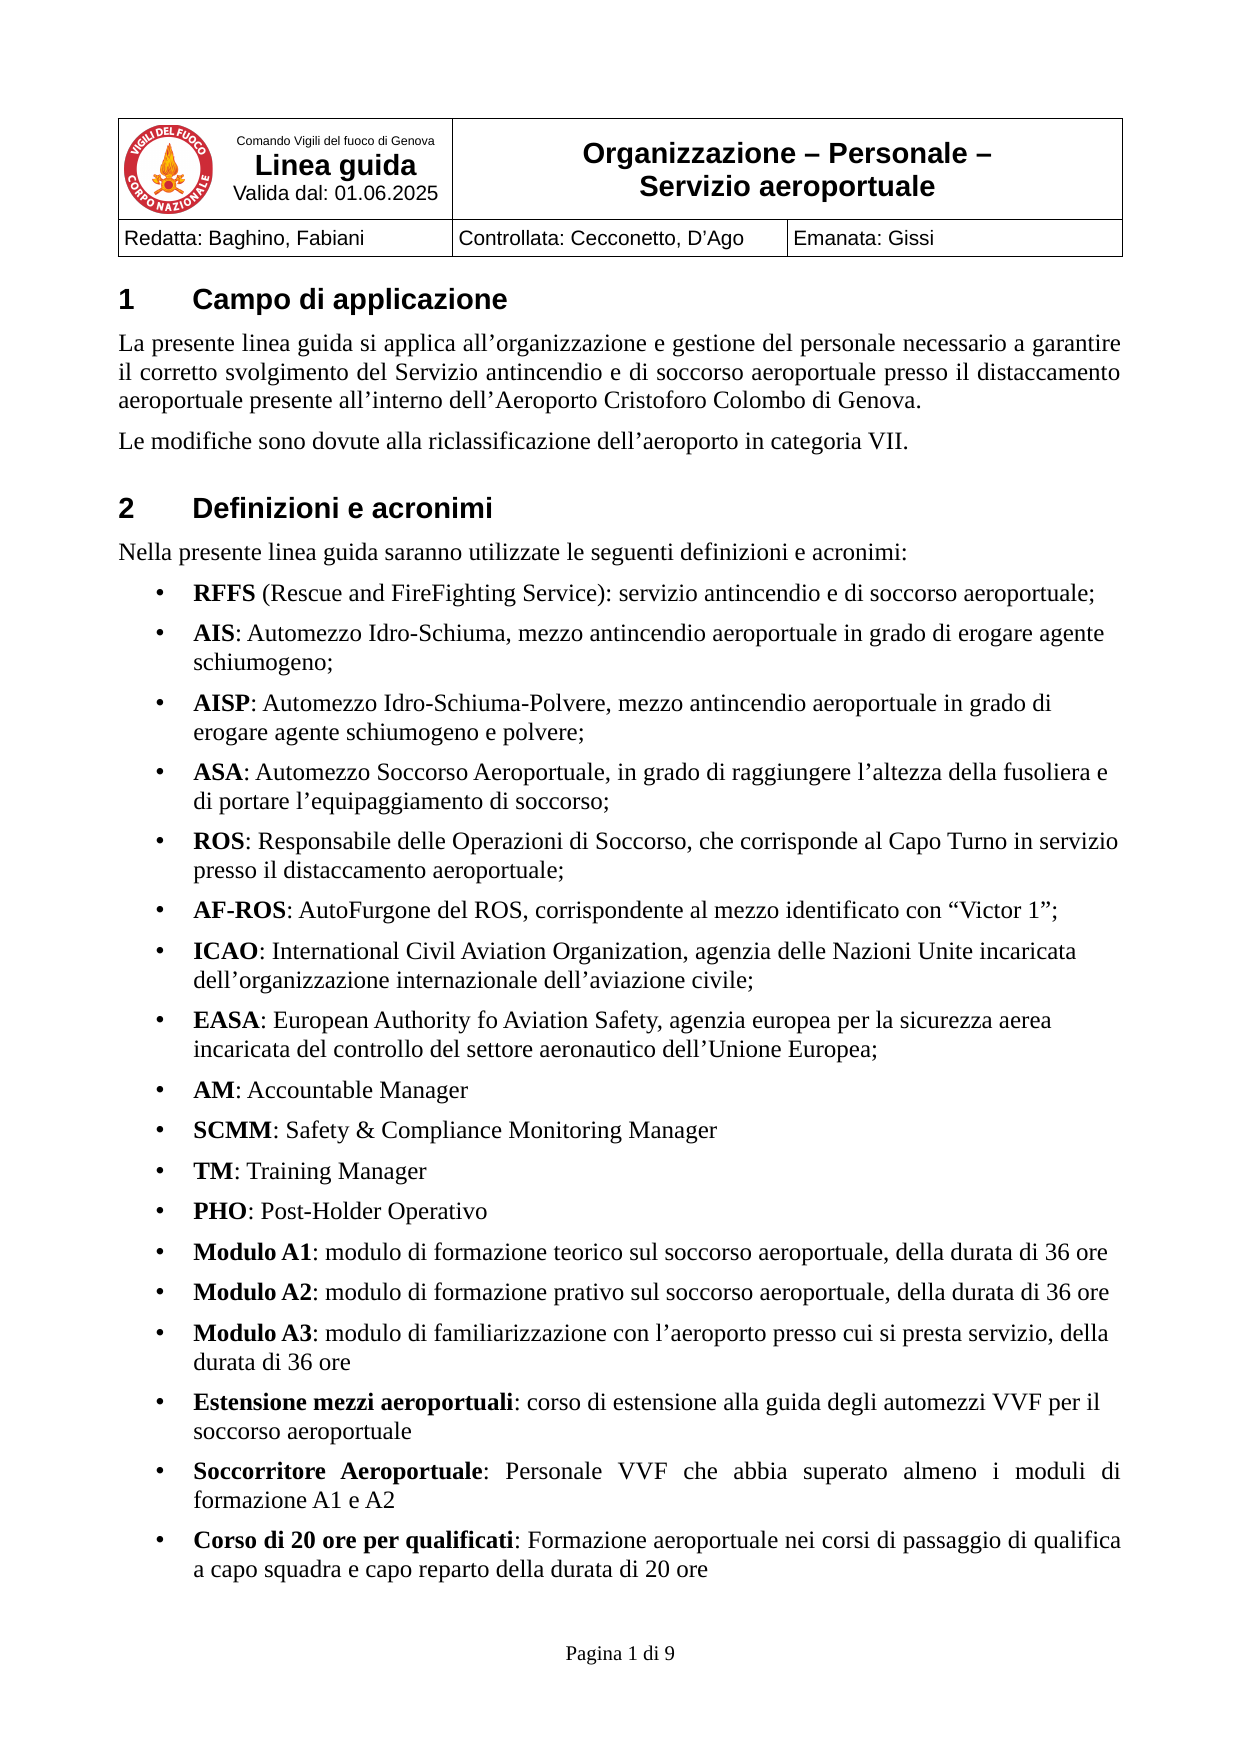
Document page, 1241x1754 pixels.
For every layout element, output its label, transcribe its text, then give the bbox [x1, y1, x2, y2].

text La presente linea guida si applica all’organizzazione e gestione del personale necessario a garantire il corretto svolgimento del Servizio antincendio e di soccorso aeroportuale presso il distaccamento aeroportuale presente all’interno dell’Aeroporto Cristoforo Colombo di Genova. [118, 328, 1122, 414]
list Modulo A1: modulo di formazione teorico sul soccorso aeroportuale, della durata di 36 ore [156, 1237, 1122, 1266]
list RFFS (Rescue and FireFighting Service): servizio antincendio e di soccorso aeroportuale; [156, 578, 1122, 607]
table_header Organizzazione – Personale – Servizio aeroportuale [453, 119, 1122, 219]
table_header Comando Vigili del fuoco di Genova Linea guida Valida dal: 01.06.2025 [219, 119, 452, 219]
list AM: Accountable Manager [156, 1075, 1122, 1103]
list AIS: Automezzo Idro-Schiuma, mezzo antincendio aeroportuale in grado di erogare agente schiumogeno; [156, 618, 1122, 676]
subtitle Definizioni e acronimi [118, 491, 1122, 525]
list PHO: Post-Holder Operativo [156, 1196, 1122, 1225]
list TM: Training Manager [156, 1156, 1122, 1184]
text Le modifiche sono dovute alla riclassificazione dell’aeroporto in categoria VII. [118, 426, 1122, 455]
list EASA: European Authority fo Aviation Safety, agenzia europea per la sicurezza aerea incaricata del controllo del settore aeronautico dell’Unione Europea; [156, 1005, 1122, 1063]
list SCMM: Safety & Compliance Monitoring Manager [156, 1115, 1122, 1144]
list ICAO: International Civil Aviation Organization, agenzia delle Nazioni Unite incaricata dell’organizzazione internazionale dell’aviazione civile; [156, 936, 1122, 994]
list ASA: Automezzo Soccorso Aeroportuale, in grado di raggiungere l’altezza della fusoliera e di portare l’equipaggiamento di soccorso; [156, 757, 1122, 814]
list Soccorritore Aeroportuale: Personale VVF che abbia superato almeno i moduli di formazione A1 e A2 [156, 1456, 1122, 1514]
table_cell Controllata: Cecconetto, D’Ago [453, 220, 787, 256]
list Corso di 20 ore per qualificati: Formazione aeroportuale nei corsi di passaggio di qualifica a capo squadra e capo reparto della durata di 20 ore [156, 1526, 1122, 1583]
list Estensione mezzi aeroportuali: corso di estensione alla guida degli automezzi VVF per il soccorso aeroportuale [156, 1387, 1122, 1444]
list Modulo A2: modulo di formazione prativo sul soccorso aeroportuale, della durata di 36 ore [156, 1277, 1122, 1306]
list Modulo A3: modulo di familiarizzazione con l’aeroporto presso cui si presta servizio, della durata di 36 ore [156, 1318, 1122, 1375]
table_cell Redatta: Baghino, Fabiani [119, 220, 452, 256]
table_cell Emanata: Gissi [788, 220, 1122, 256]
list AISP: Automezzo Idro-Schiuma-Polvere, mezzo antincendio aeroportuale in grado di erogare agente schiumogeno e polvere; [156, 688, 1122, 745]
list ROS: Responsabile delle Operazioni di Soccorso, che corrisponde al Capo Turno in servizio presso il distaccamento aeroportuale; [156, 826, 1122, 884]
table_header [119, 119, 219, 219]
picture [124, 125, 213, 214]
text Nella presente linea guida saranno utilizzate le seguenti definizioni e acronimi: [118, 537, 1122, 566]
list AF-ROS: AutoFurgone del ROS, corrispondente al mezzo identificato con “Victor 1”; [156, 896, 1122, 924]
subtitle Campo di applicazione [118, 282, 1122, 315]
